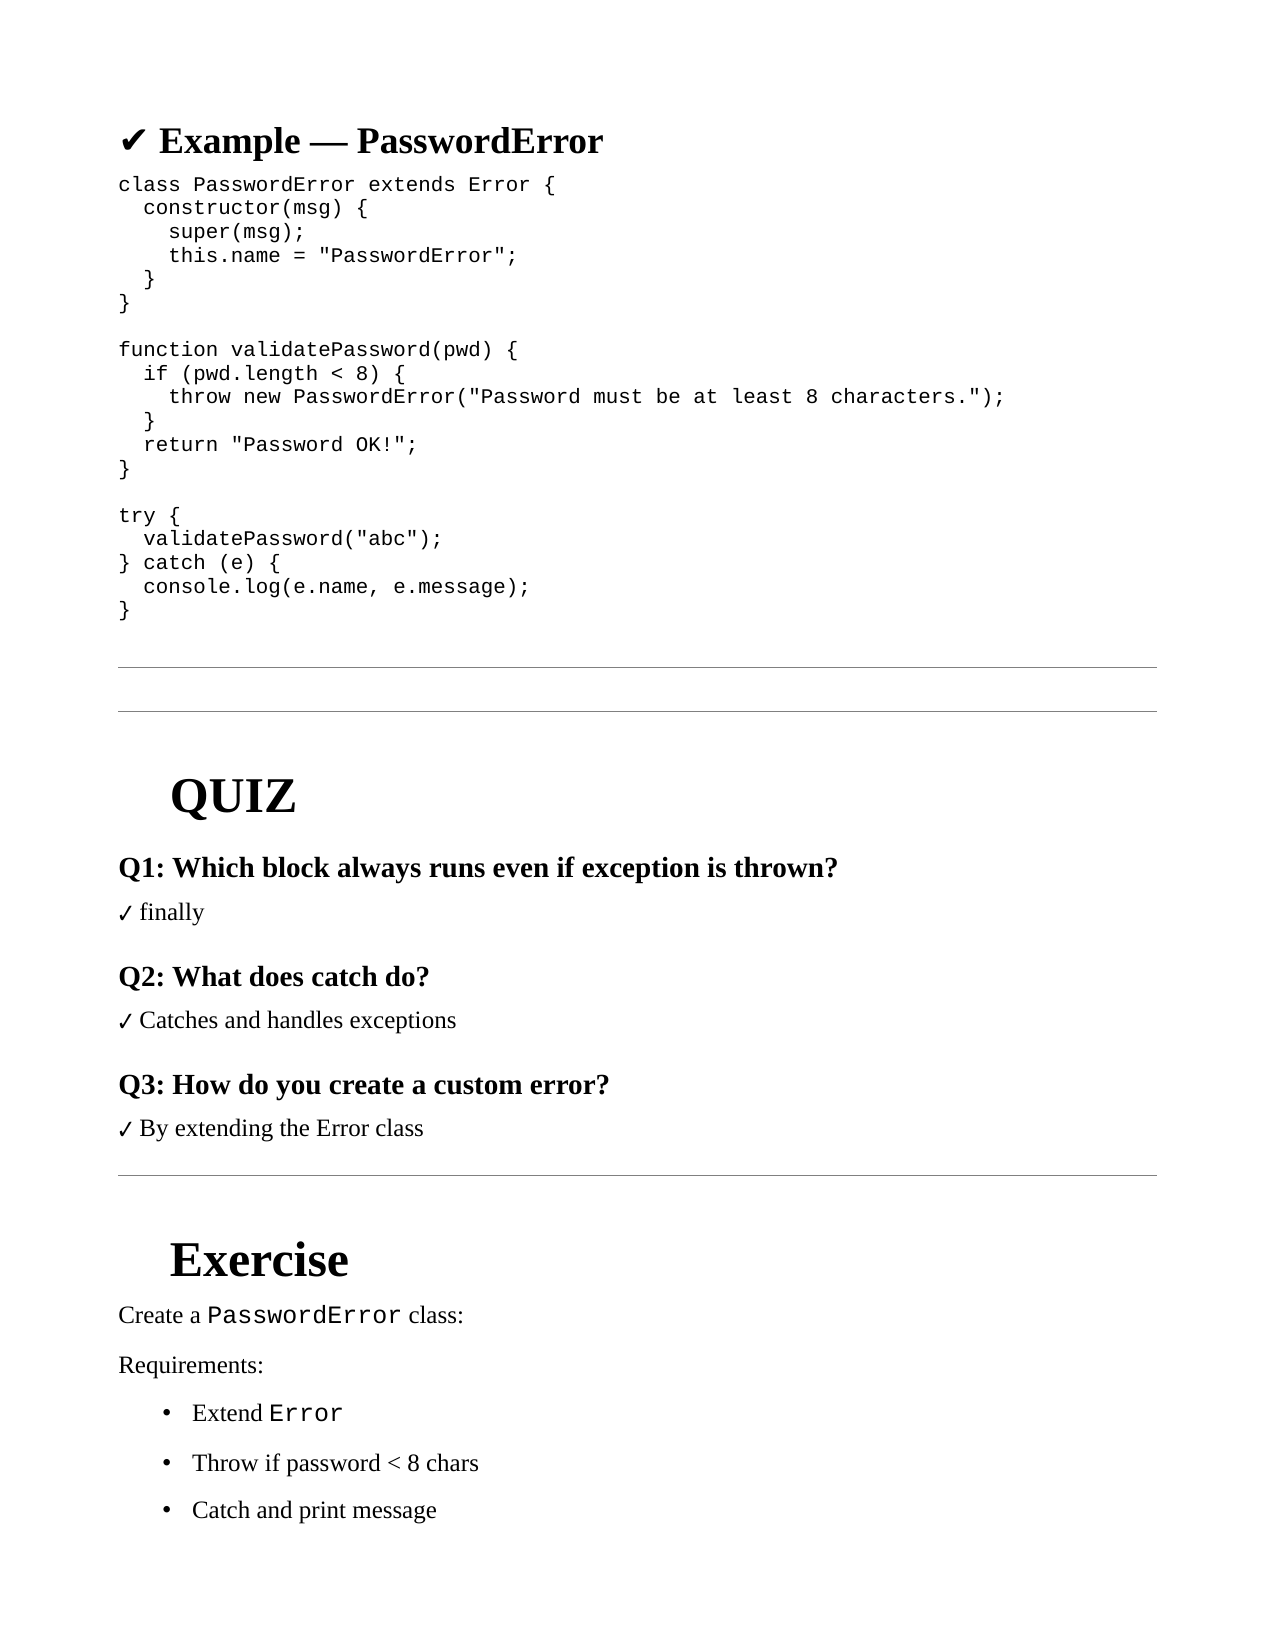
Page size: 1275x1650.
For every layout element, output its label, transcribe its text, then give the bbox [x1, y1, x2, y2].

text } [118, 292, 1157, 316]
text Requirements: [118, 1350, 1157, 1379]
text try { [118, 505, 1157, 528]
text ✔ Catches and handles exceptions [118, 1005, 1157, 1034]
text throw new PasswordError("Password must be at least 8 characters."); [118, 387, 1157, 410]
subtitle Q2: What does catch do? [118, 959, 1157, 992]
subtitle 📝 QUIZ [118, 766, 1157, 823]
list Catch and print message [162, 1495, 1157, 1524]
subtitle ✔ Example — PasswordError [118, 118, 1157, 161]
text this.name = "PasswordError"; [118, 245, 1157, 268]
subtitle 🧠 Exercise [118, 1230, 1157, 1287]
text console.log(e.name, e.message); [118, 576, 1157, 599]
text Create a PasswordError class: [118, 1300, 1157, 1331]
text constructor(msg) { [118, 197, 1157, 221]
text } [118, 268, 1157, 292]
text } catch (e) { [118, 552, 1157, 576]
text ✔ finally [118, 897, 1157, 925]
text function validatePassword(pwd) { [118, 339, 1157, 363]
text validatePassword("abc"); [118, 528, 1157, 552]
text } [118, 457, 1157, 481]
text } [118, 599, 1157, 623]
text super(msg); [118, 221, 1157, 245]
text } [118, 410, 1157, 434]
list Throw if password < 8 chars [162, 1448, 1157, 1476]
text class PasswordError extends Error { [118, 174, 1157, 197]
list Extend Error [162, 1398, 1157, 1428]
text if (pwd.length < 8) { [118, 363, 1157, 387]
subtitle Q1: Which block always runs even if exception is thrown? [118, 851, 1157, 884]
text return "Password OK!"; [118, 434, 1157, 457]
subtitle Q3: How do you create a custom error? [118, 1067, 1157, 1101]
text ✔ By extending the Error class [118, 1113, 1157, 1142]
